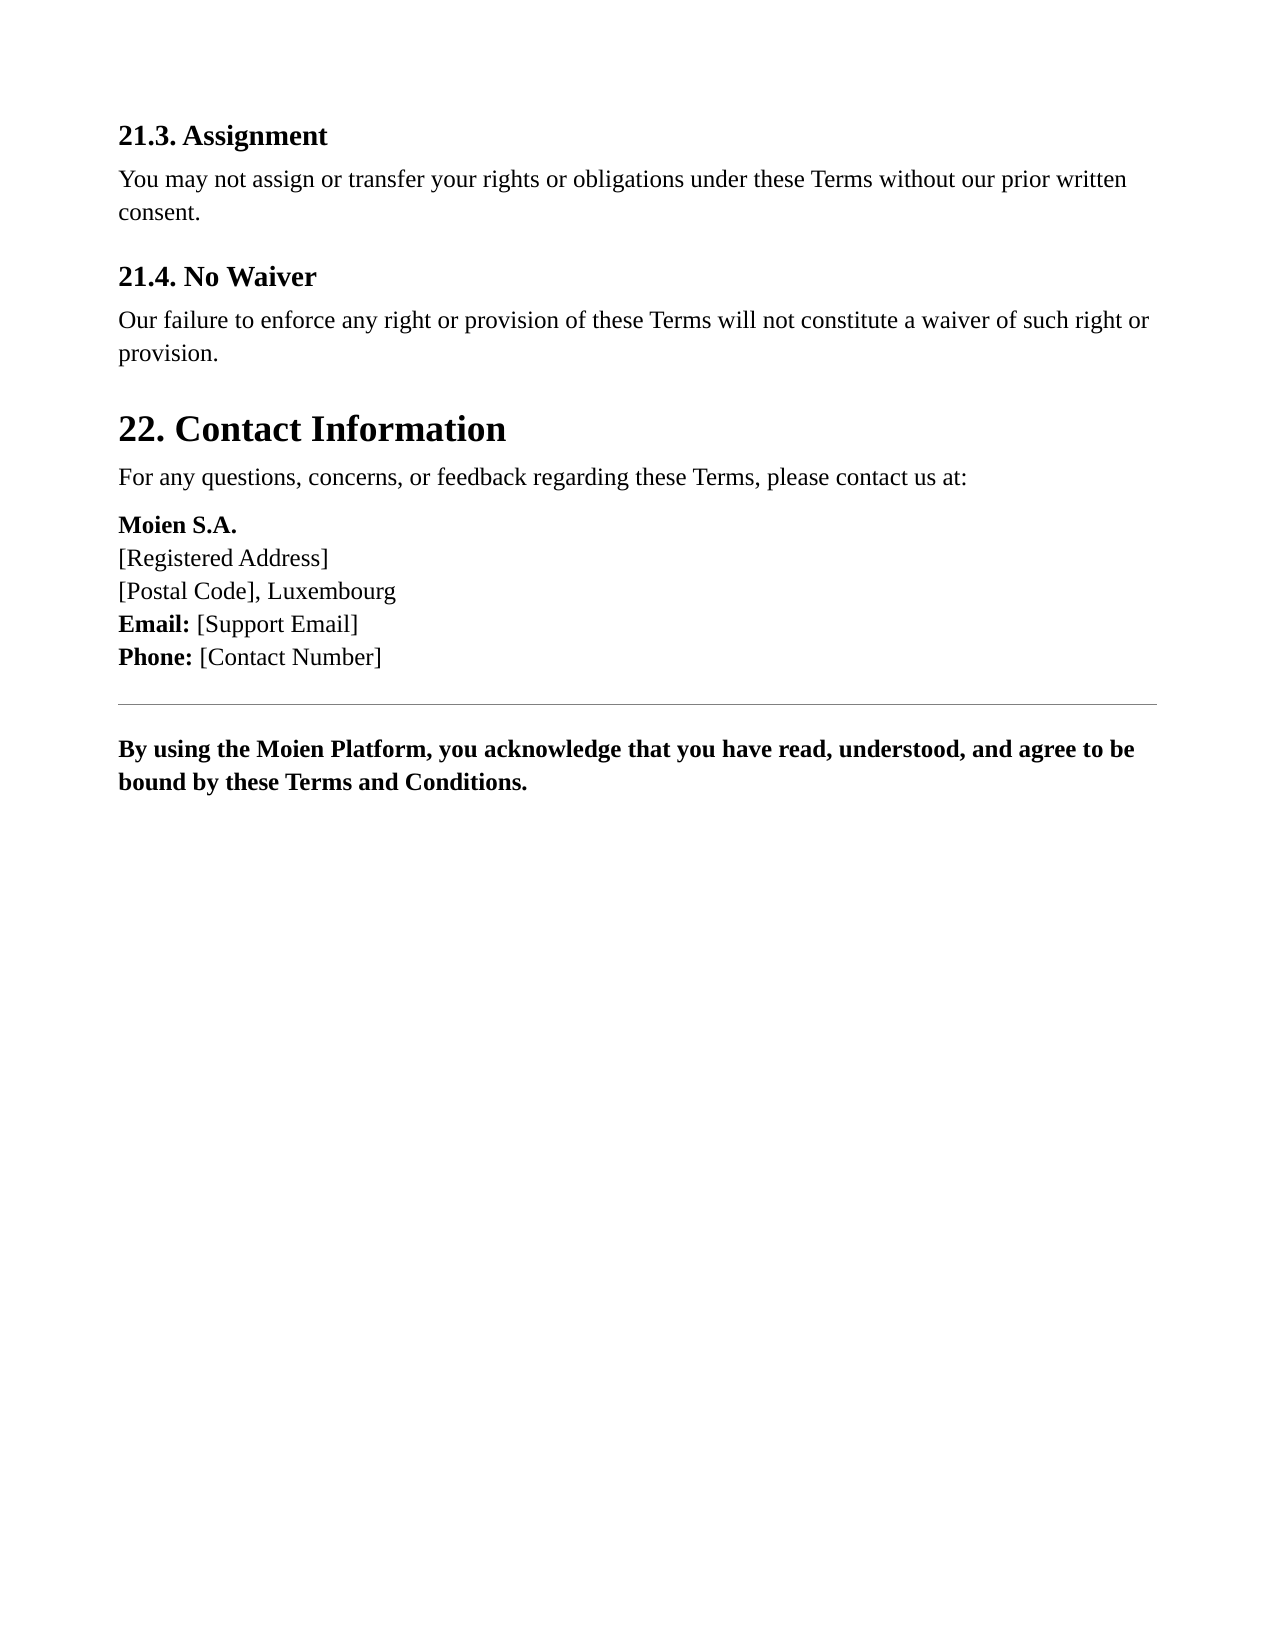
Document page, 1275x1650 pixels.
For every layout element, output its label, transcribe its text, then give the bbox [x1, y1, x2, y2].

text Moien S.A. [Registered Address] [Postal Code], Luxembourg Email: [Support Email] Phone: [Contact Number] [118, 510, 1157, 671]
text For any questions, concerns, or feedback regarding these Terms, please contact us at: [118, 462, 1157, 491]
text By using the Moien Platform, you acknowledge that you have read, understood, and agree to be bound by these Terms and Conditions. [118, 734, 1157, 796]
subtitle 21.4. No Waiver [118, 259, 1157, 293]
text You may not assign or transfer your rights or obligations under these Terms without our prior written consent. [118, 164, 1157, 226]
subtitle 21.3. Assignment [118, 118, 1157, 152]
subtitle 22. Contact Information [118, 407, 1157, 450]
text Our failure to enforce any right or provision of these Terms will not constitute a waiver of such right or provision. [118, 305, 1157, 367]
